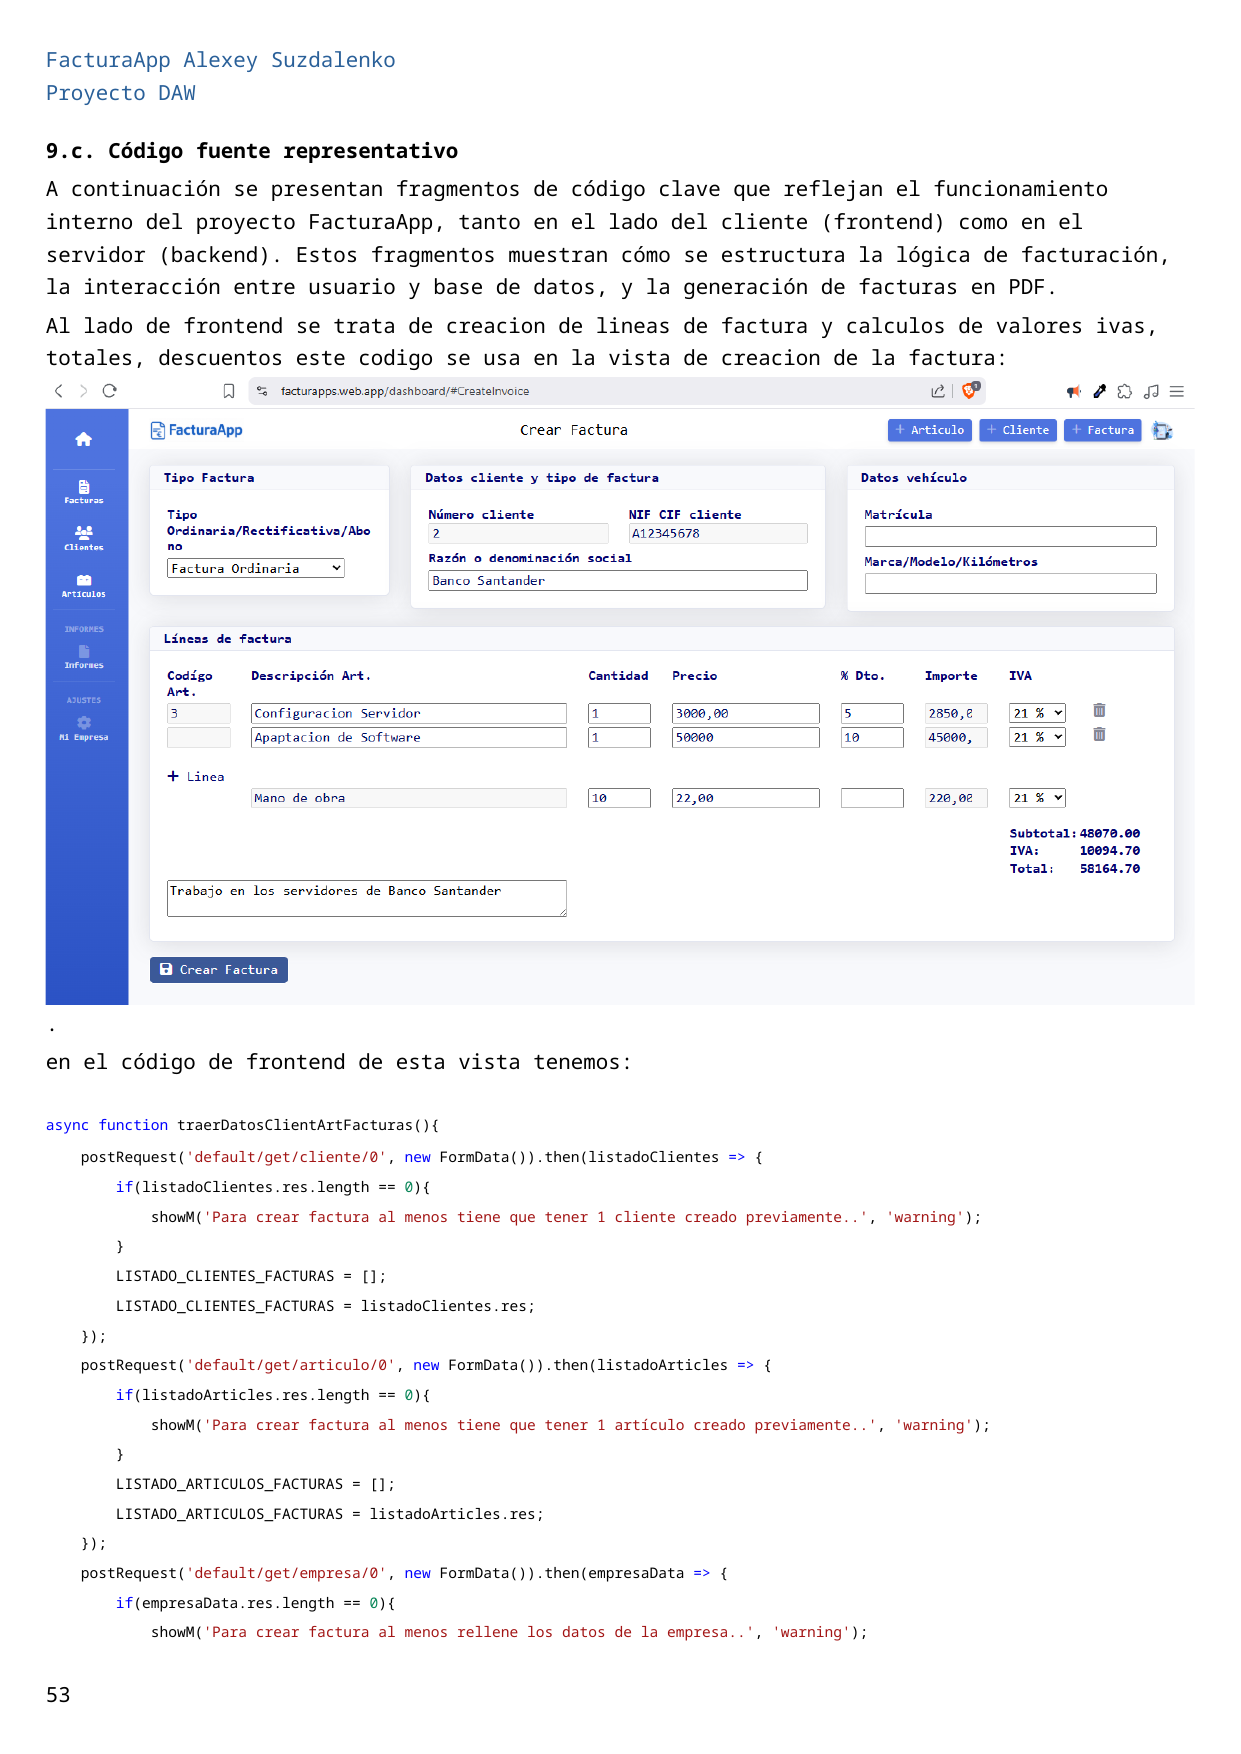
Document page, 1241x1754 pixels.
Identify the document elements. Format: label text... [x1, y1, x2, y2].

text A continuación se presentan fragmentos de código clave que reflejan el funcionamiento interno del proyecto FacturaApp, tanto en el lado del cliente (frontend) como en el servidor (backend). Estos fragmentos muestran cómo se estructura la lógica de facturación, la interacción entre usuario y base de datos, y la generación de facturas en PDF. [46, 174, 1195, 301]
text showM('Para crear factura al menos tiene que tener 1 cliente creado previamente..', 'warning'); [46, 1197, 1195, 1226]
text if(empresaData.res.length == 0){ [46, 1583, 1195, 1612]
text async function traerDatosClientArtFacturas(){ [46, 1114, 1195, 1134]
picture [45, 376, 1195, 1005]
text if(listadoClientes.res.length == 0){ [46, 1167, 1195, 1197]
text postRequest('default/get/articulo/0', new FormData()).then(listadoArticles => { [46, 1345, 1195, 1375]
text }); [46, 1316, 1195, 1345]
text if(listadoArticles.res.length == 0){ [46, 1375, 1195, 1404]
text showM('Para crear factura al menos rellene los datos de la empresa..', 'warning'); [46, 1612, 1195, 1642]
text en el código de frontend de esta vista tenemos: [46, 1047, 1195, 1076]
text postRequest('default/get/empresa/0', new FormData()).then(empresaData => { [46, 1553, 1195, 1583]
text 9.c. Código fuente representativo [46, 136, 1195, 164]
text LISTADO_CLIENTES_FACTURAS = []; [46, 1256, 1195, 1286]
text } [46, 1226, 1195, 1256]
text LISTADO_ARTICULOS_FACTURAS = []; [46, 1464, 1195, 1494]
text . [46, 1005, 1195, 1037]
text LISTADO_ARTICULOS_FACTURAS = listadoArticles.res; [46, 1494, 1195, 1523]
text Al lado de frontend se trata de creacion de lineas de factura y calculos de valores ivas, totales, descuentos este codigo se usa en la vista de creacion de la factura: [46, 311, 1195, 372]
text LISTADO_CLIENTES_FACTURAS = listadoClientes.res; [46, 1286, 1195, 1316]
text postRequest('default/get/cliente/0', new FormData()).then(listadoClientes => { [46, 1137, 1195, 1167]
text }); [46, 1523, 1195, 1553]
text } [46, 1434, 1195, 1464]
text showM('Para crear factura al menos tiene que tener 1 artículo creado previamente..', 'warning'); [46, 1404, 1195, 1434]
